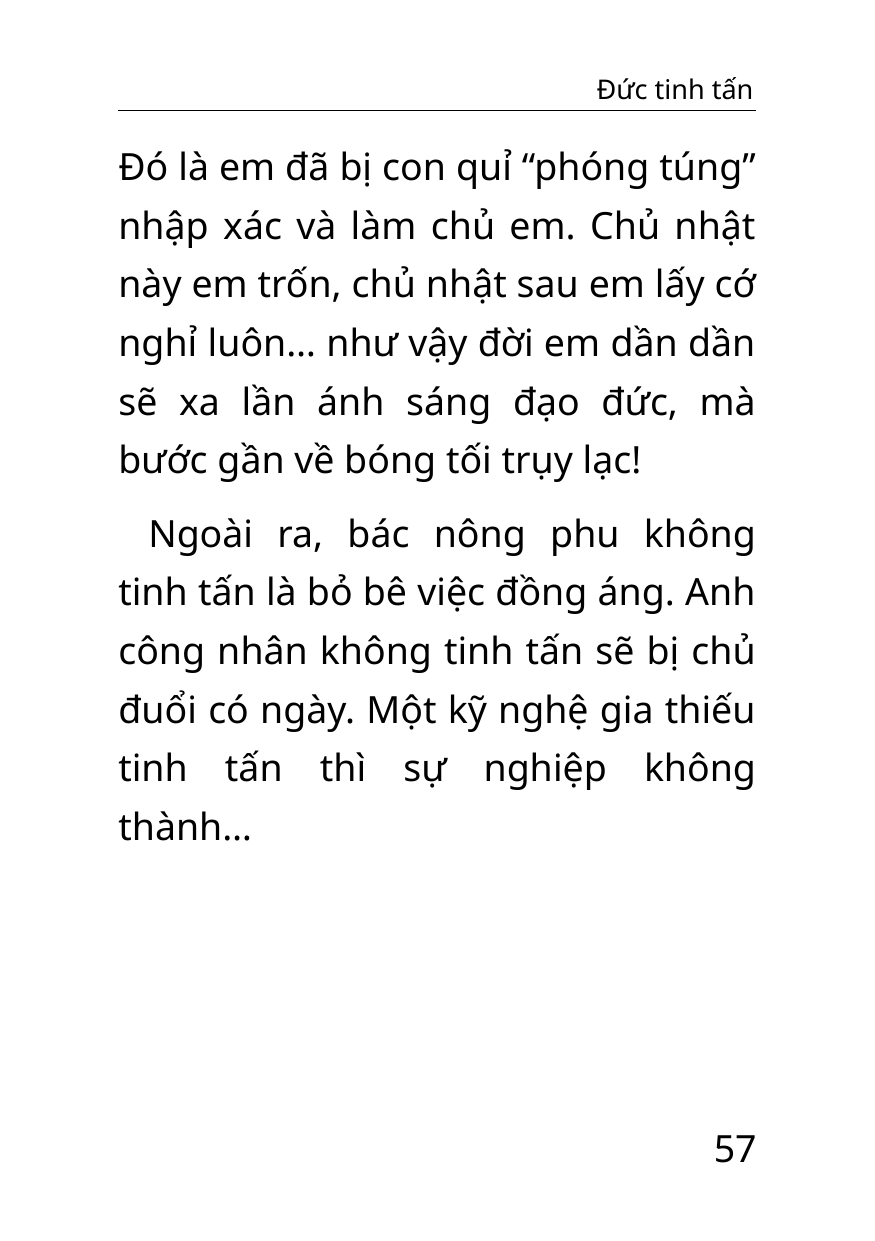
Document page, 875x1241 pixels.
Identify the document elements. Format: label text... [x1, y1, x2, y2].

text Ðó là em đã bị con quỉ “phóng túng” nhập xác và làm chủ em. Chủ nhật này em trốn, chủ nhật sau em lấy cớ nghỉ luôn… như vậy đời em dần dần sẽ xa lần ánh sáng đạo đức, mà bước gần về bóng tối trụy lạc! [118, 141, 756, 485]
text Ngoài ra, bác nông phu không tinh tấn là bỏ bê việc đồng áng. Anh công nhân không tinh tấn sẽ bị chủ đuổi có ngày. Một kỹ nghệ gia thiếu tinh tấn thì sự nghiệp không thành… [118, 507, 756, 851]
